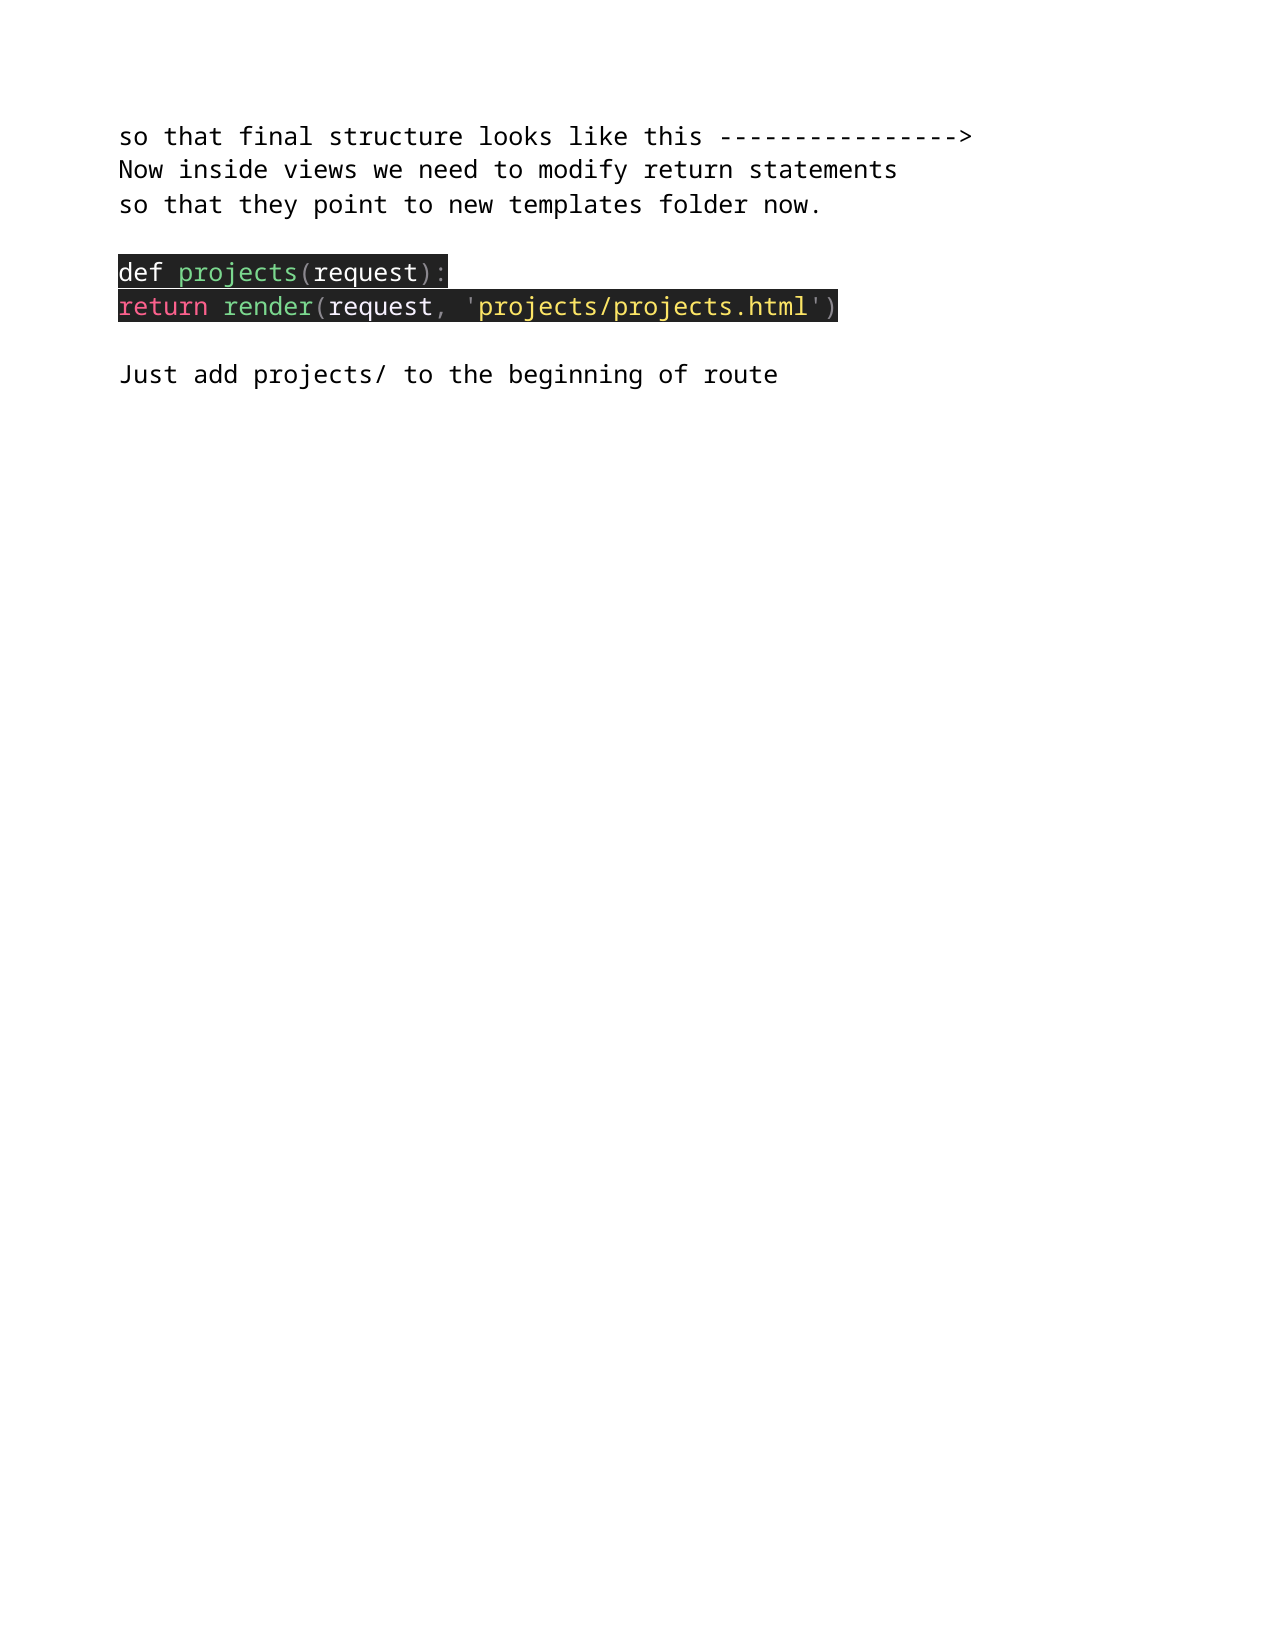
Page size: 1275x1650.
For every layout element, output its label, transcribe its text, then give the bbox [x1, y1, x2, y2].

text so that they point to new templates folder now. [118, 186, 1157, 220]
text so that final structure looks like this ----------------> [118, 118, 1157, 152]
text return render(request, 'projects/projects.html') [118, 288, 1157, 322]
text Now inside views we need to modify return statements [118, 152, 1157, 186]
text Just add projects/ to the beginning of route [118, 357, 1157, 391]
text def projects(request): [118, 254, 1157, 288]
